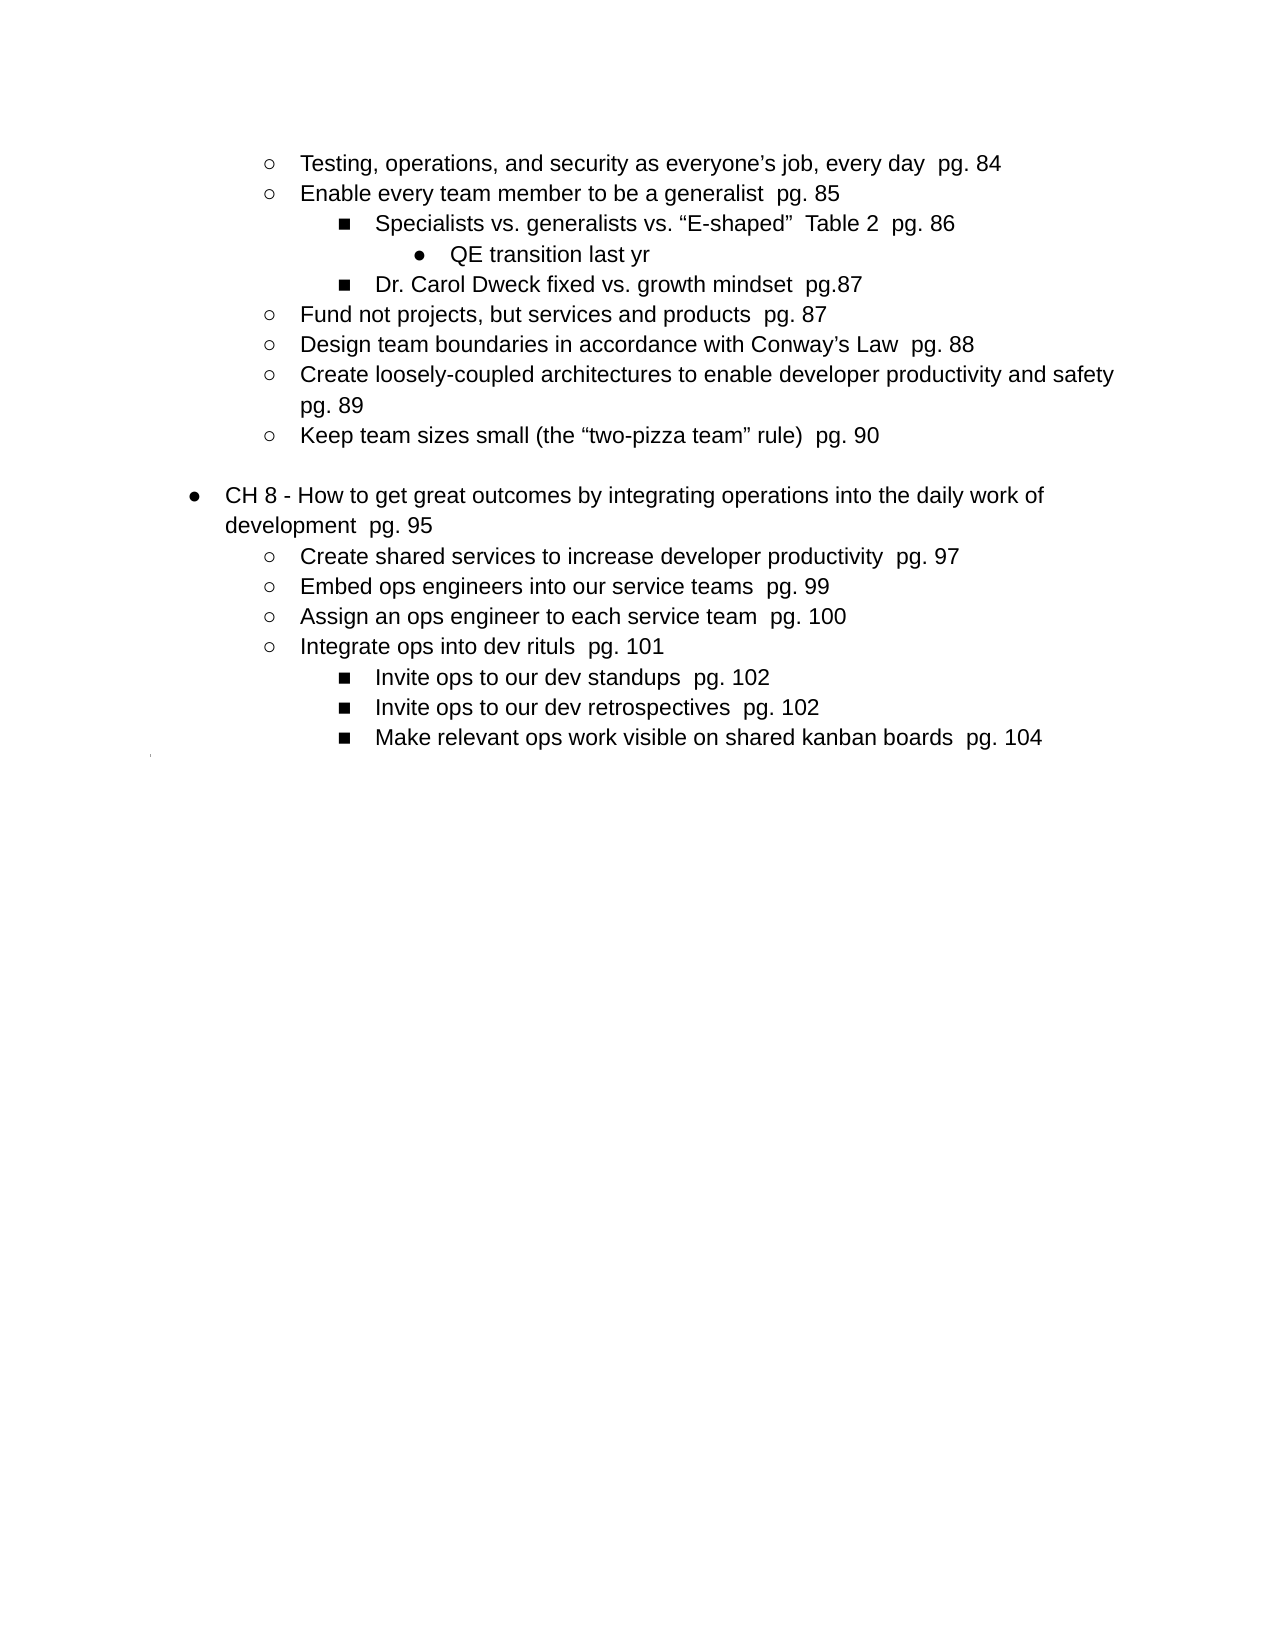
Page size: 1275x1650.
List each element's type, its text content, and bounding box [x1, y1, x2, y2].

list Embed ops engineers into our service teams pg. 99 [262, 573, 1125, 599]
list Dr. Carol Dweck fixed vs. growth mindset pg.87 [337, 271, 1125, 297]
list Create loosely-coupled architectures to enable developer productivity and safety pg. 89 [262, 361, 1125, 418]
list QE transition last yr [412, 241, 1125, 267]
list CH 8 - How to get great outcomes by integrating operations into the daily work of development pg. 95 [187, 482, 1125, 539]
list Testing, operations, and security as everyone’s job, every day pg. 84 [262, 150, 1125, 176]
list Assign an ops engineer to each service team pg. 100 [262, 603, 1125, 629]
list Fund not projects, but services and products pg. 87 [262, 301, 1125, 327]
list Create shared services to increase developer productivity pg. 97 [262, 543, 1125, 569]
list Invite ops to our dev standups pg. 102 [337, 663, 1125, 690]
list Keep team sizes small (the “two-pizza team” rule) pg. 90 [262, 422, 1125, 448]
list Integrate ops into dev rituls pg. 101 [262, 633, 1125, 660]
list Make relevant ops work visible on shared kanban boards pg. 104 [337, 724, 1125, 750]
list Design team boundaries in accordance with Conway’s Law pg. 88 [262, 331, 1125, 358]
list Specialists vs. generalists vs. “E-shaped” Table 2 pg. 86 [337, 210, 1125, 237]
list Enable every team member to be a generalist pg. 85 [262, 180, 1125, 207]
list Invite ops to our dev retrospectives pg. 102 [337, 694, 1125, 720]
